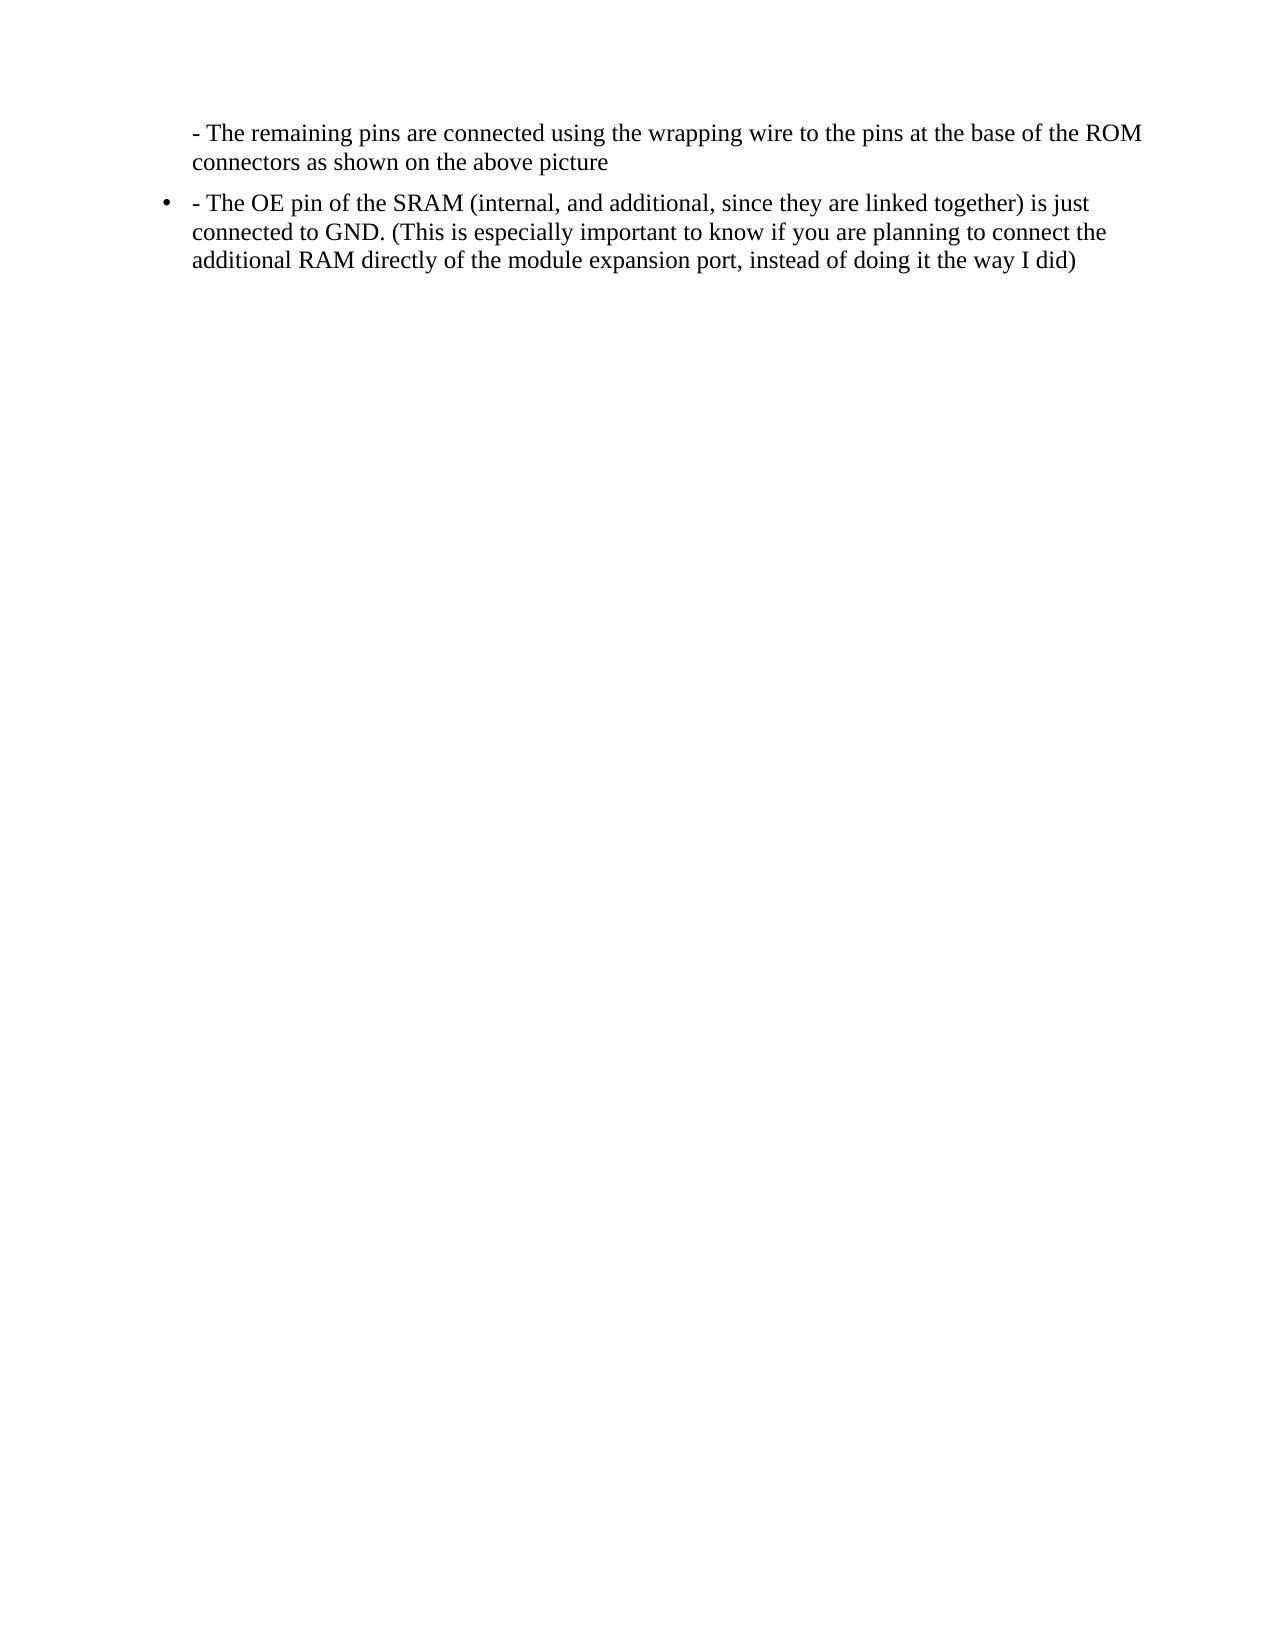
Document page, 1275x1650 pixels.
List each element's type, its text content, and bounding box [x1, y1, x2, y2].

list - The OE pin of the SRAM (internal, and additional, since they are linked together) is just connected to GND. (This is especially important to know if you are planning to connect the additional RAM directly of the module expansion port, instead of doing it the way I did) [162, 188, 1157, 274]
list - The remaining pins are connected using the wrapping wire to the pins at the base of the ROM connectors as shown on the above picture [162, 118, 1157, 176]
